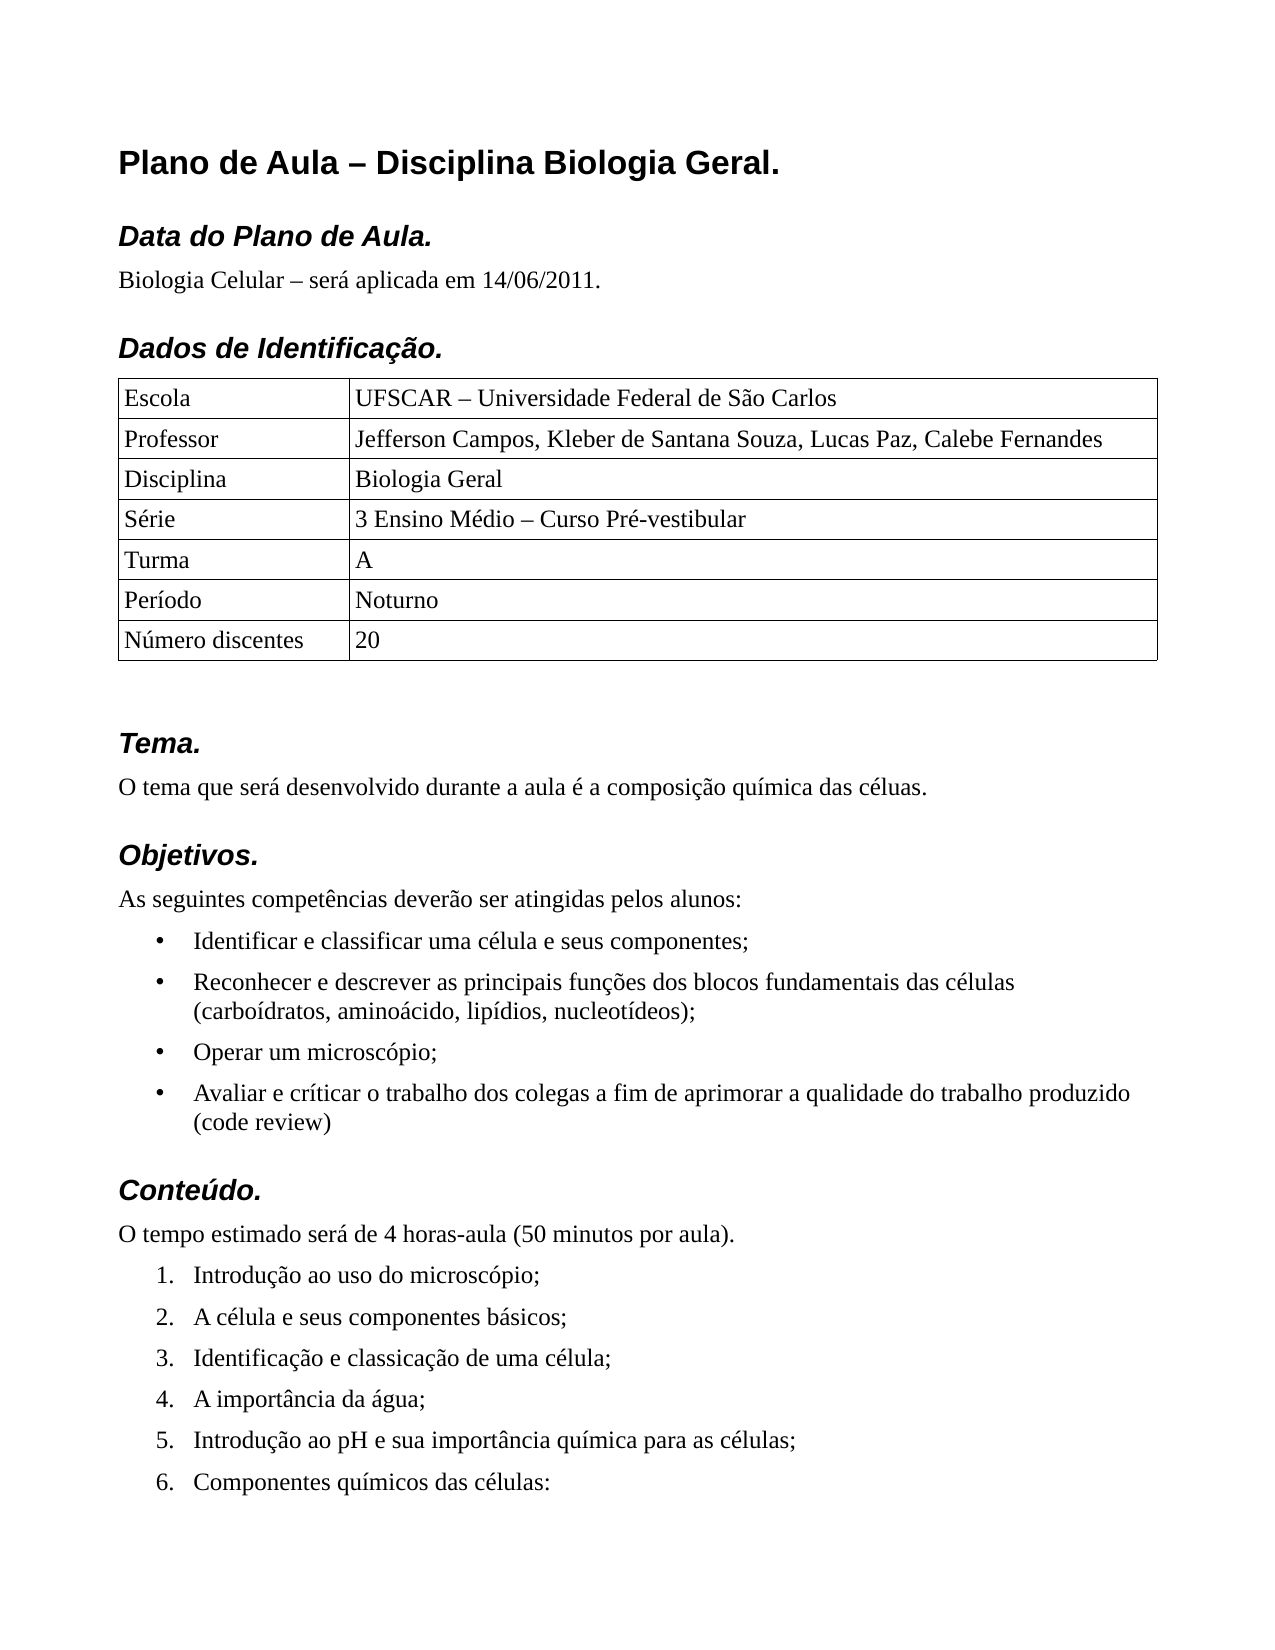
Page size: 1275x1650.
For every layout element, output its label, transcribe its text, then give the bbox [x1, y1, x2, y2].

table_cell Período [119, 580, 349, 619]
list Avaliar e críticar o trabalho dos colegas a fim de aprimorar a qualidade do trabalho produzido (code review) [156, 1078, 1157, 1136]
table_cell 20 [350, 621, 1157, 660]
table_cell Biologia Geral [350, 459, 1157, 498]
list A célula e seus componentes básicos; [156, 1302, 1157, 1331]
subtitle Dados de Identificação. [118, 332, 1157, 365]
table_cell Turma [119, 540, 349, 579]
list Operar um microscópio; [156, 1037, 1157, 1066]
list Introdução ao uso do microscópio; [156, 1261, 1157, 1289]
table_header Escola [119, 379, 349, 418]
table_cell Número discentes [119, 621, 349, 660]
text O tema que será desenvolvido durante a aula é a composição química das céluas. [118, 772, 1157, 801]
list Identificação e classicação de uma célula; [156, 1343, 1157, 1372]
list A importância da água; [156, 1384, 1157, 1413]
table_cell Professor [119, 419, 349, 458]
list Identificar e classificar uma célula e seus componentes; [156, 926, 1157, 954]
subtitle Conteúdo. [118, 1173, 1157, 1207]
subtitle Data do Plano de Aula. [118, 219, 1157, 253]
list Reconhecer e descrever as principais funções dos blocos fundamentais das células (carboídratos, aminoácido, lipídios, nucleotídeos); [156, 967, 1157, 1024]
text As seguintes competências deverão ser atingidas pelos alunos: [118, 884, 1157, 913]
table_cell Noturno [350, 580, 1157, 619]
table_cell 3 Ensino Médio – Curso Pré-vestibular [350, 500, 1157, 539]
table_cell Série [119, 500, 349, 539]
list Introdução ao pH e sua importância química para as células; [156, 1426, 1157, 1454]
subtitle Objetivos. [118, 838, 1157, 872]
subtitle Plano de Aula – Disciplina Biologia Geral. [118, 143, 1157, 182]
table_cell Disciplina [119, 459, 349, 498]
table_cell Jefferson Campos, Kleber de Santana Souza, Lucas Paz, Calebe Fernandes [350, 419, 1157, 458]
table_cell A [350, 540, 1157, 579]
table_header UFSCAR – Universidade Federal de São Carlos [350, 379, 1157, 418]
list Componentes químicos das células: [156, 1467, 1157, 1496]
text Biologia Celular – será aplicada em 14/06/2011. [118, 265, 1157, 294]
text O tempo estimado será de 4 horas-aula (50 minutos por aula). [118, 1219, 1157, 1248]
subtitle Tema. [118, 726, 1157, 760]
